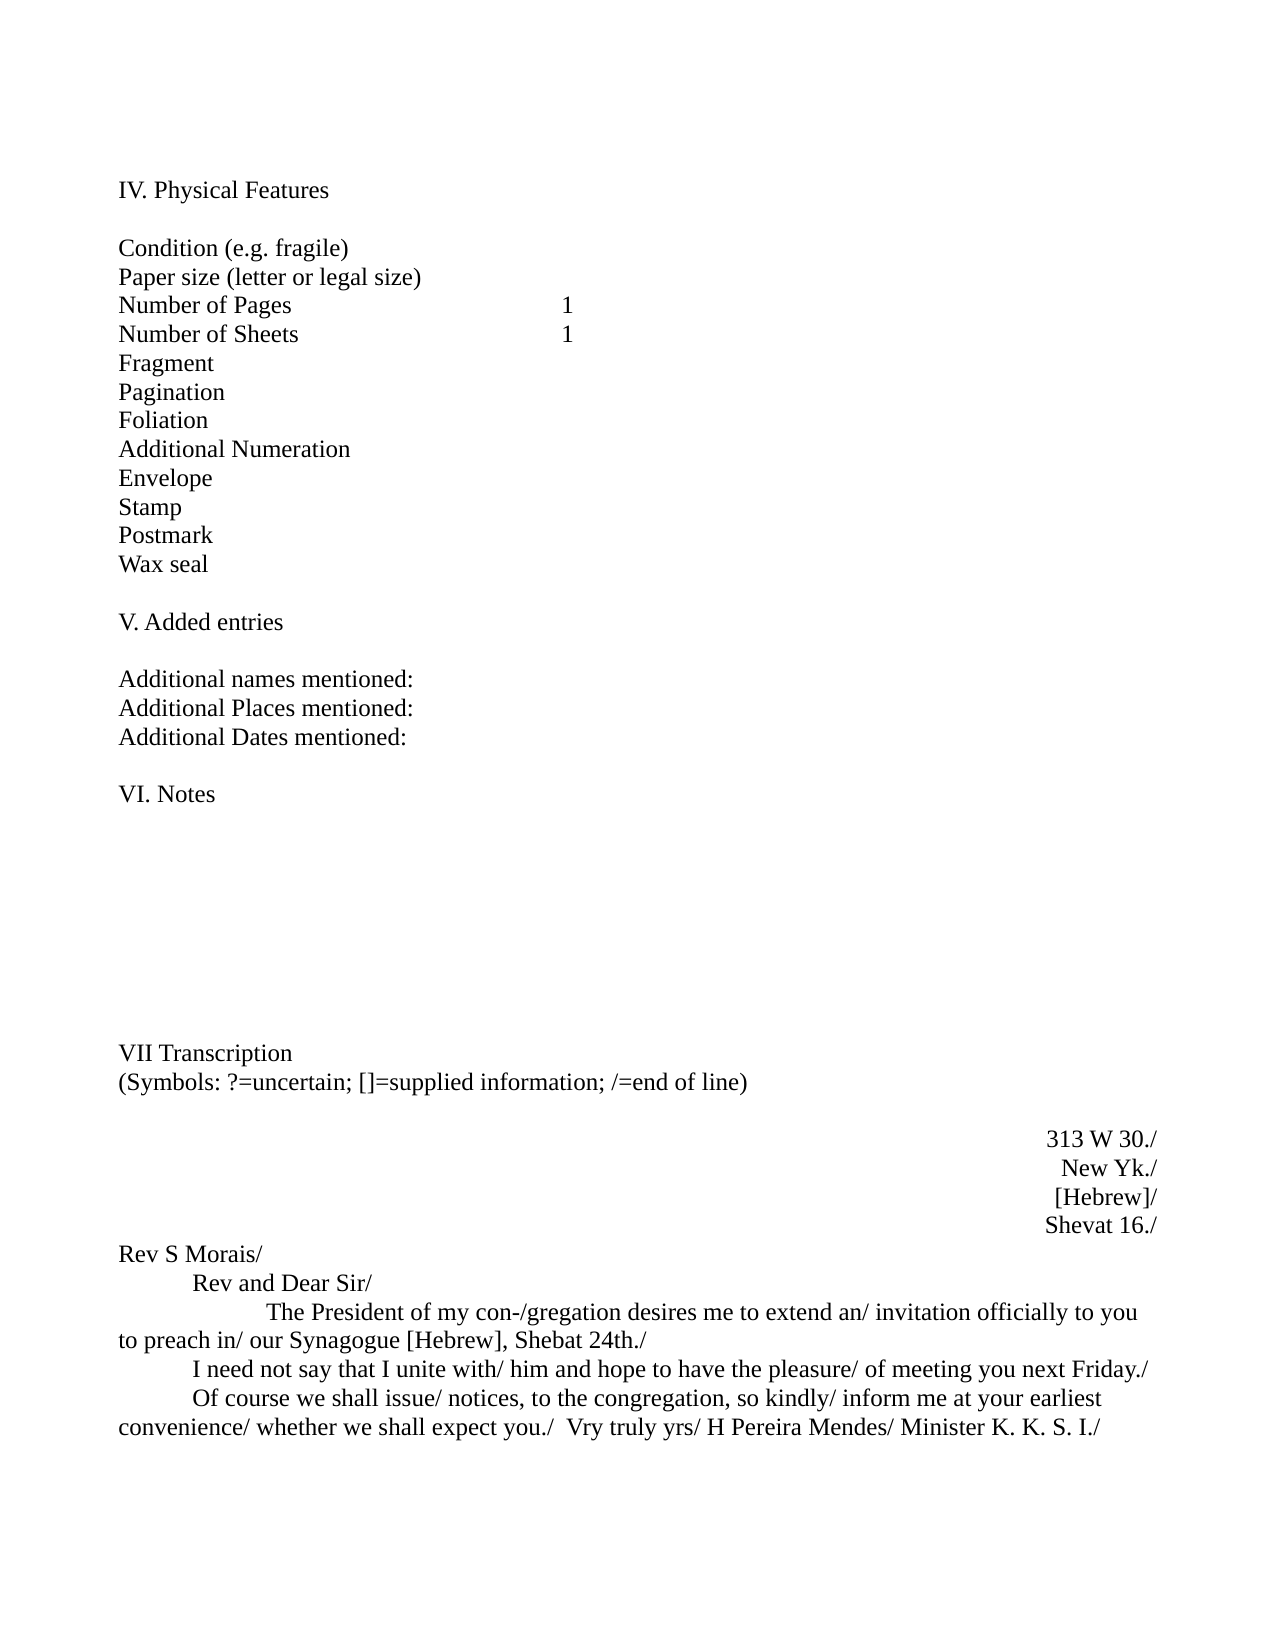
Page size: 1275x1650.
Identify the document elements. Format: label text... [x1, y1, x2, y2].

text Paper size (letter or legal size) [118, 262, 1157, 291]
text VI. Notes [118, 779, 1157, 808]
text Rev and Dear Sir/ [118, 1268, 1157, 1297]
text Number of Pages 1 [118, 291, 1157, 319]
text Stamp [118, 492, 1157, 521]
text Condition (e.g. fragile) [118, 233, 1157, 262]
text 313 W 30./ [118, 1124, 1157, 1153]
text [Hebrew]/ [118, 1182, 1157, 1211]
text Additional names mentioned: [118, 664, 1157, 693]
text Shevat 16./ [118, 1211, 1157, 1239]
text I need not say that I unite with/ him and hope to have the pleasure/ of meeting you next Friday./ [118, 1354, 1157, 1383]
text Envelope [118, 463, 1157, 492]
text New Yk./ [118, 1153, 1157, 1182]
text VII Transcription [118, 1038, 1157, 1067]
text Wax seal [118, 549, 1157, 578]
text Additional Dates mentioned: [118, 722, 1157, 751]
text Of course we shall issue/ notices, to the congregation, so kindly/ inform me at your earliest convenience/ whether we shall expect you./ Vry truly yrs/ H Pereira Mendes/ Minister K. K. S. I./ [118, 1383, 1157, 1441]
text V. Added entries [118, 607, 1157, 636]
text Foliation [118, 406, 1157, 434]
text The President of my con-/gregation desires me to extend an/ invitation officially to you to preach in/ our Synagogue [Hebrew], Shebat 24th./ [118, 1297, 1157, 1354]
text Number of Sheets 1 [118, 319, 1157, 348]
text (Symbols: ?=uncertain; []=supplied information; /=end of line) [118, 1067, 1157, 1096]
text Rev S Morais/ [118, 1239, 1157, 1268]
text IV. Physical Features [118, 176, 1157, 204]
text Fragment [118, 348, 1157, 377]
text Pagination [118, 377, 1157, 406]
text Additional Numeration [118, 434, 1157, 463]
text Postma rk [118, 521, 1157, 549]
text Additional Places mentioned: [118, 693, 1157, 722]
